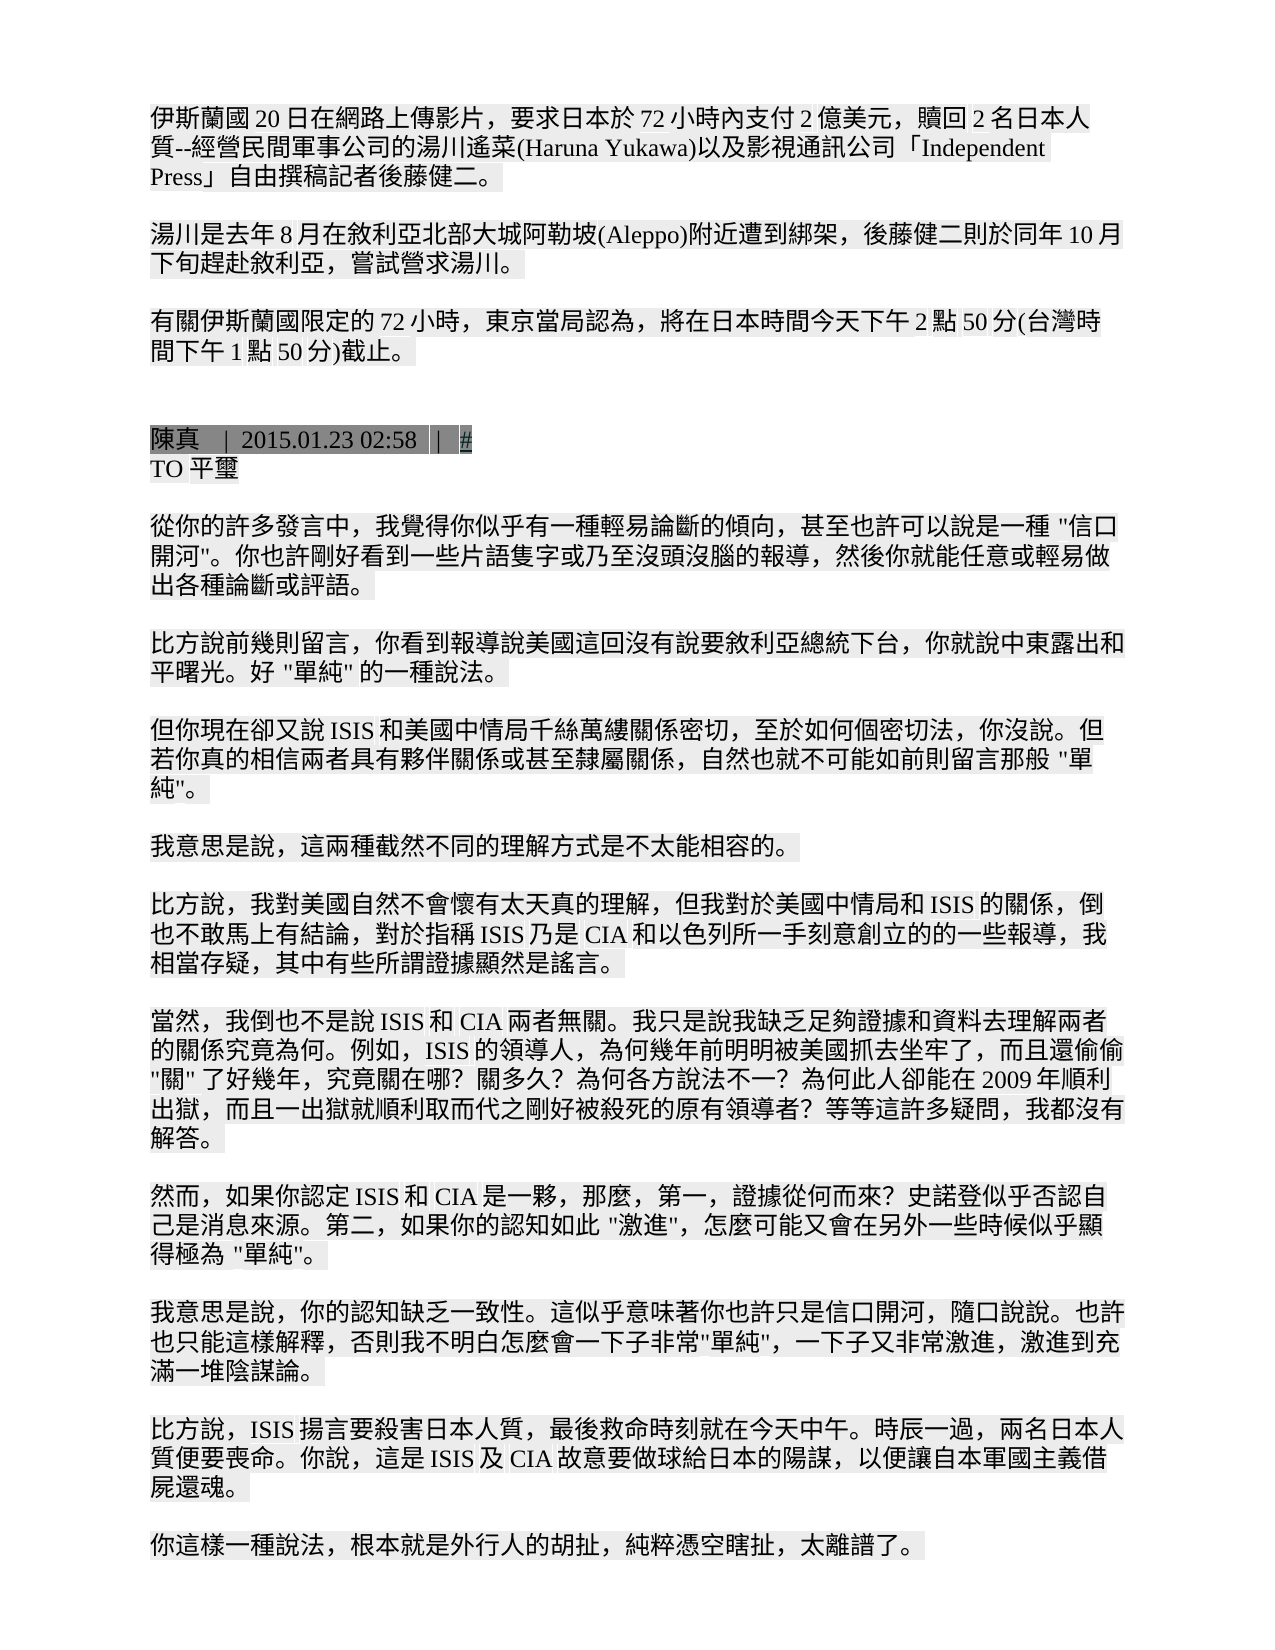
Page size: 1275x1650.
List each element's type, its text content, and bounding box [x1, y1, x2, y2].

text 陳真 | 2015.01.23 02:58 | # [150, 425, 1125, 454]
text 伊斯蘭國20日在網路上傳影片，要求日本於72小時內支付2億美元，贖回2名日本人質--經營民間軍事公司的湯川遙菜(Haruna Yukawa)以及影視通訊公司「Independent Press」自由撰稿記者後藤健二。 湯川是去年8月在敘利亞北部大城阿勒坡(Aleppo)附近遭到綁架，後藤健二則於同年10月下旬趕赴敘利亞，嘗試營求湯川。 有關伊斯蘭國限定的72小時，東京當局認為，將在日本時間今天下午2點50分(台灣時間下午1點50分)截止。 [150, 75, 1125, 366]
text TO 平璽 從你的許多發言中，我覺得你似乎有一種輕易論斷的傾向，甚至也許可以說是一種 "信口開河"。你也許剛好看到一些片語隻字或乃至沒頭沒腦的報導，然後你就能任意或輕易做出各種論斷或評語。 比方說前幾則留言，你看到報導說美國這回沒有說要敘利亞總統下台，你就說中東露出和平曙光。好 "單純" 的一種說法。 但你現在卻又說ISIS和美國中情局千絲萬縷關係密切，至於如何個密切法，你沒說。但若你真的相信兩者具有夥伴關係或甚至隸屬關係，自然也就不可能如前則留言那般 "單純"。 我意思是說，這兩種截然不同的理解方式是不太能相容的。 比方說，我對美國自然不會懷有太天真的理解，但我對於美國中情局和ISIS的關係，倒也不敢馬上有結論，對於指稱ISIS乃是CIA和以色列所一手刻意創立的的一些報導，我相當存疑，其中有些所謂證據顯然是謠言。 當然，我倒也不是說ISIS和CIA兩者無關。我只是說我缺乏足夠證據和資料去理解兩者的關係究竟為何。例如，ISIS的領導人，為何幾年前明明被美國抓去坐牢了，而且還偷偷 "關" 了好幾年，究竟關在哪？關多久？為何各方說法不一？為何此人卻能在2009年順利出獄，而且一出獄就順利取而代之剛好被殺死的原有領導者？等等這許多疑問，我都沒有解答。 然而，如果你認定ISIS和CIA是一夥，那麼，第一，證據從何而來？史諾登似乎否認自己是消息來源。第二，如果你的認知如此 "激進"，怎麼可能又會在另外一些時候似乎顯得極為 "單純"。 我意思是說，你的認知缺乏一致性。這似乎意味著你也許只是信口開河，隨口說說。也許也只能這樣解釋，否則我不明白怎麼會一下子非常"單純"，一下子又非常激進，激進到充滿一堆陰謀論。 比方說，ISIS揚言要殺害日本人質，最後救命時刻就在今天中午。時辰一過，兩名日本人質便要喪命。你說，這是ISIS及CIA故意要做球給日本的陽謀，以便讓自本軍國主義借屍還魂。 你這樣一種說法，根本就是外行人的胡扯，純粹憑空瞎扯，太離譜了。 [150, 454, 1125, 1560]
